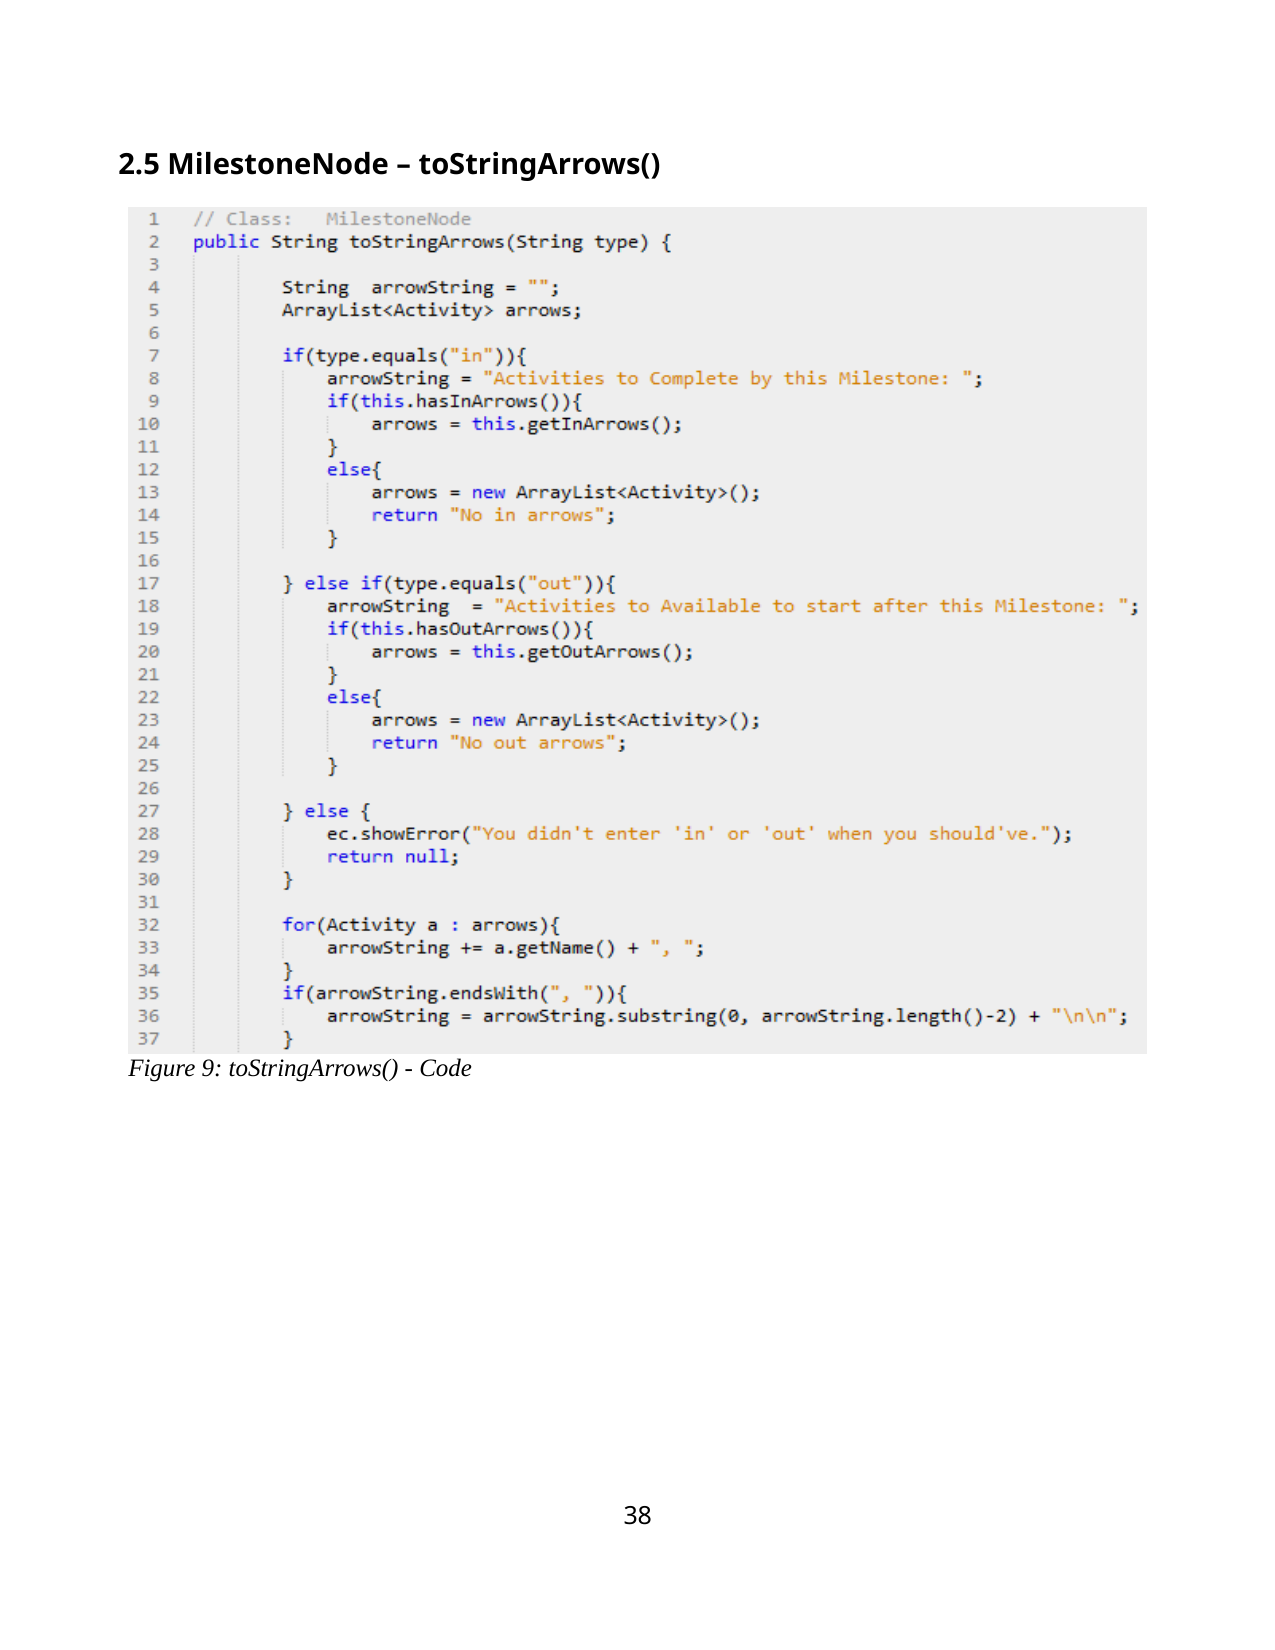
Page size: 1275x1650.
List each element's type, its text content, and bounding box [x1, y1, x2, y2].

text Figure 9: toStringArrows() - Code [128, 1054, 1147, 1082]
subtitle 2.5 MilestoneNode – toStringArrows() [118, 143, 1157, 183]
picture [128, 207, 1147, 1054]
